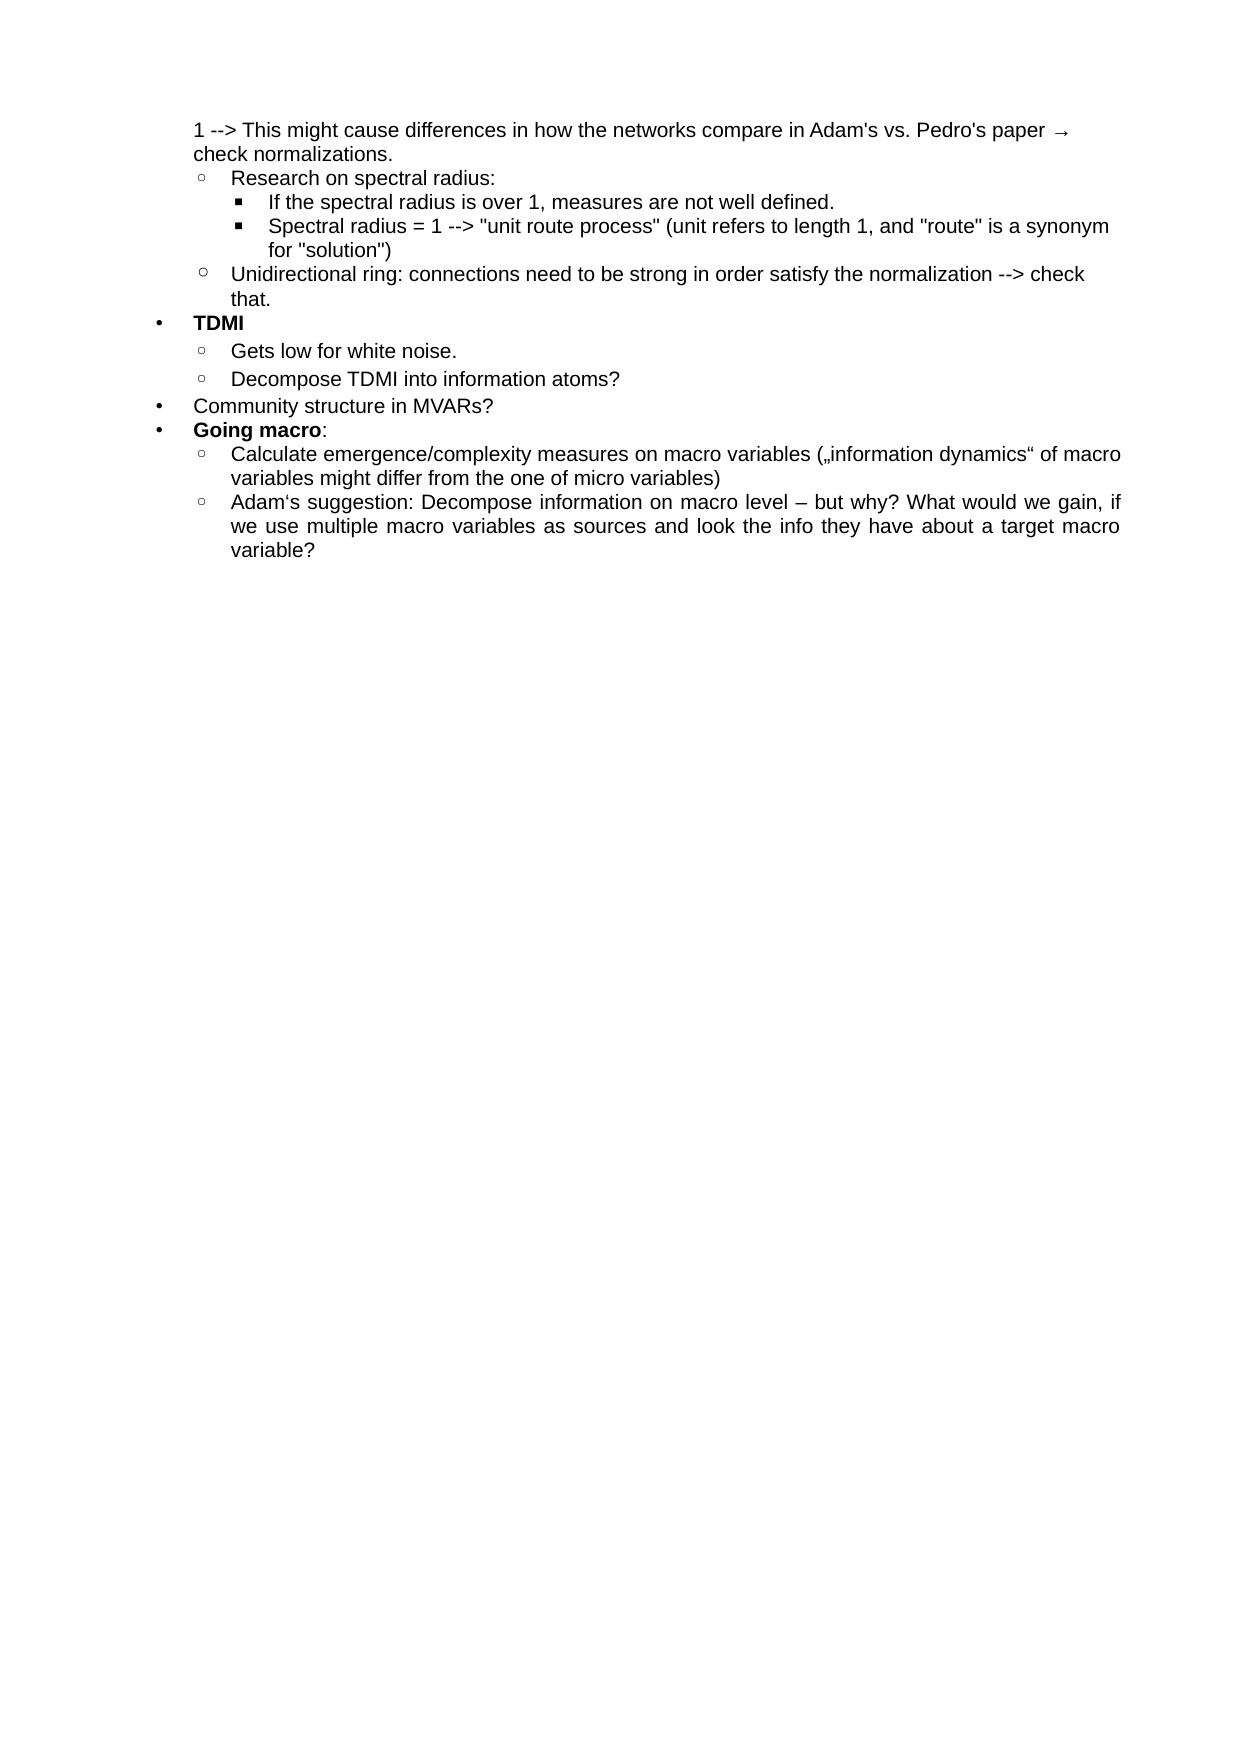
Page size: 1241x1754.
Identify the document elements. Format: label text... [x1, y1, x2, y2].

list Going macro: [156, 418, 1122, 442]
list Community structure in MVARs? [156, 394, 1122, 418]
list Spectral radius = 1 --> "unit route process" (unit refers to length 1, and "route" is a synonym for "solution") [231, 214, 1122, 262]
list Decompose TDMI into information atoms? [193, 366, 1122, 390]
list Calculate emergence/complexity measures on macro variables („information dynamics“ of macro variables might differ from the one of micro variables) [193, 442, 1122, 490]
list Unidirectional ring: connections need to be strong in order satisfy the normalization --> check that. [193, 262, 1122, 311]
list Adam‘s suggestion: Decompose information on macro level – but why? What would we gain, if we use multiple macro variables as sources and look the info they have about a target macro variable? [193, 490, 1122, 562]
list Research on spectral radius: [193, 166, 1122, 190]
list If the spectral radius is over 1, measures are not well defined. [231, 190, 1122, 214]
list 1 --> This might cause differences in how the networks compare in Adam's vs. Pedro's paper → check normalizations. [156, 118, 1122, 166]
list TDMI [156, 311, 1122, 335]
list Gets low for white noise. [193, 339, 1122, 363]
